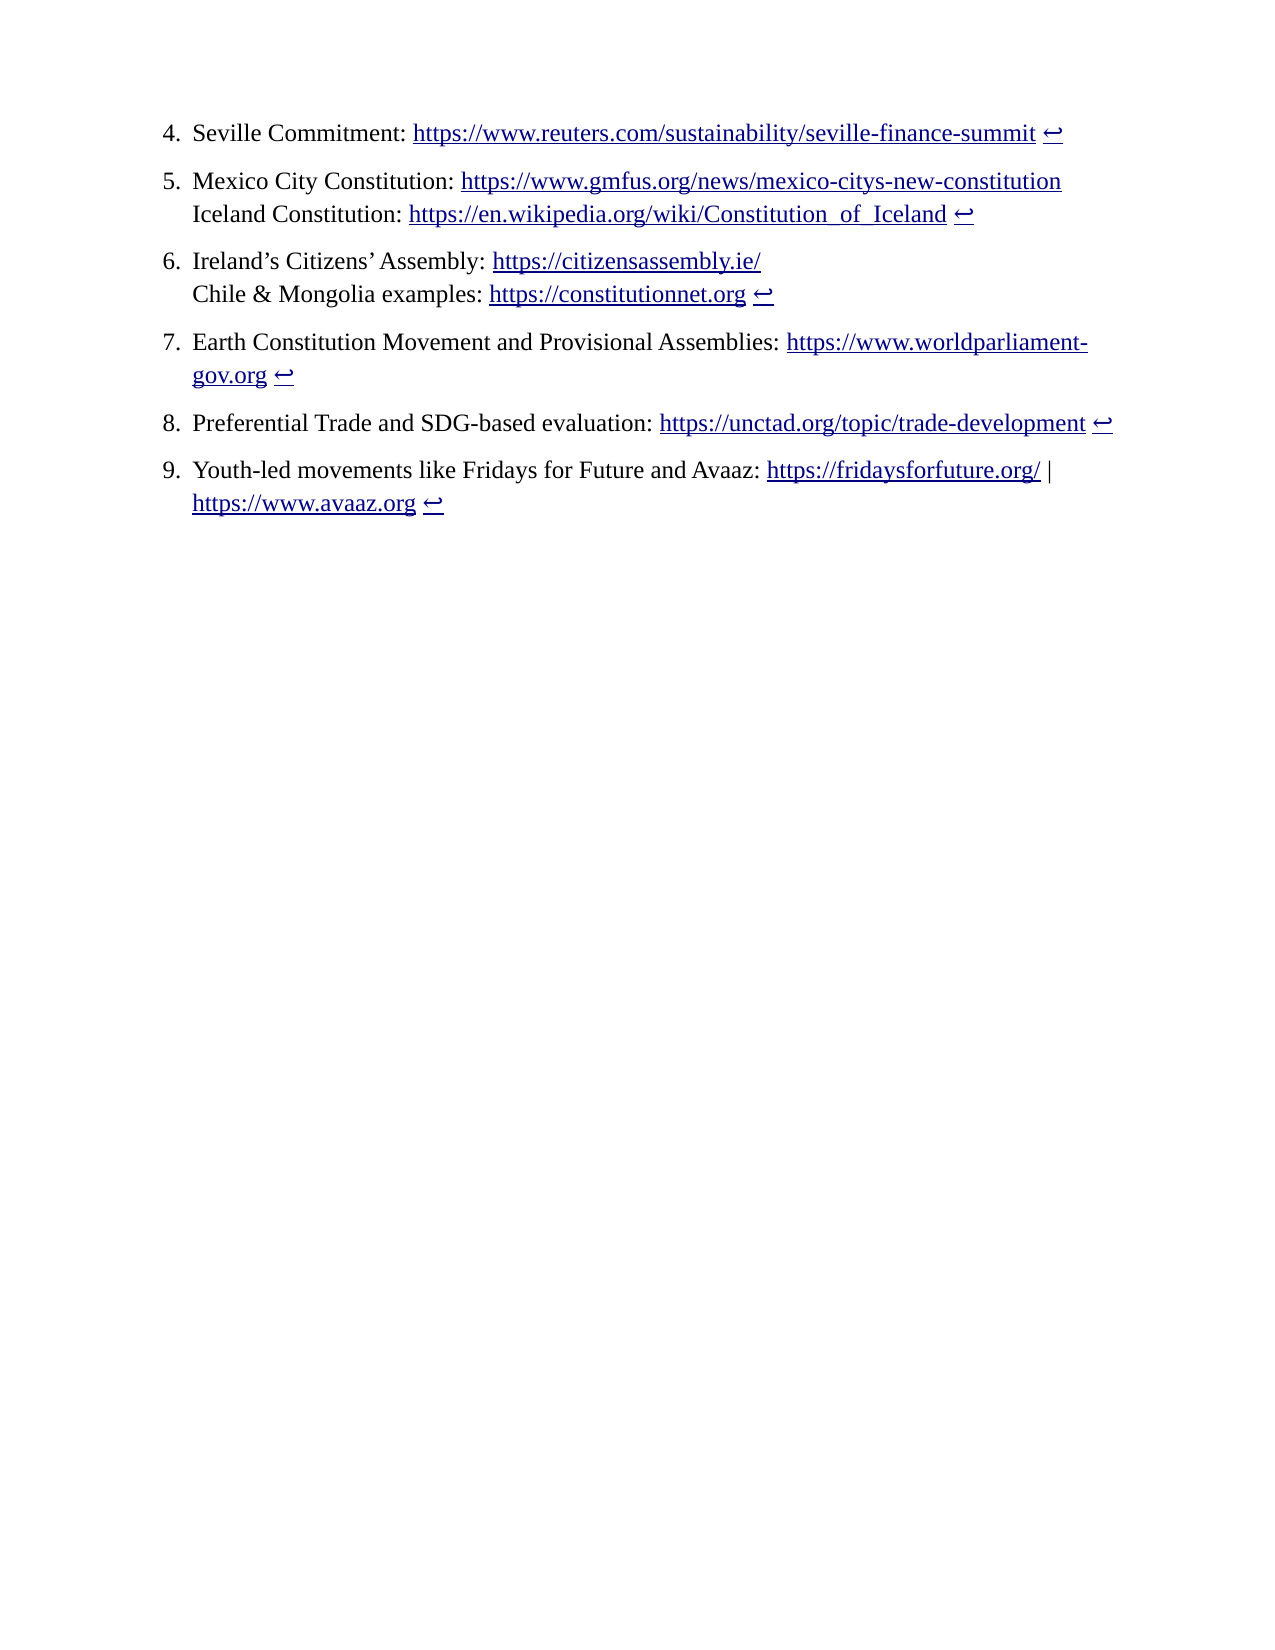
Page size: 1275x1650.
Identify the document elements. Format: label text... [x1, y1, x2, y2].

list Preferential Trade and SDG-based evaluation: https://unctad.org/topic/trade-development ↩ [162, 408, 1157, 436]
list Youth-led movements like Fridays for Future and Avaaz: https://fridaysforfuture.org/ | https://www.avaaz.org ↩ [162, 455, 1157, 517]
list Mexico City Constitution: https://www.gmfus.org/news/mexico-citys-new-constitution Iceland Constitution: https://en.wikipedia.org/wiki/Constitution_of_Iceland ↩ [162, 166, 1157, 227]
list Ireland’s Citizens’ Assembly: https://citizensassembly.ie/ Chile & Mongolia examples: https://constitutionnet.org ↩ [162, 246, 1157, 308]
list Earth Constitution Movement and Provisional Assemblies: https://www.worldparliament-gov.org ↩ [162, 327, 1157, 389]
list Seville Commitment: https://www.reuters.com/sustainability/seville-finance-summit ↩ [162, 118, 1157, 147]
